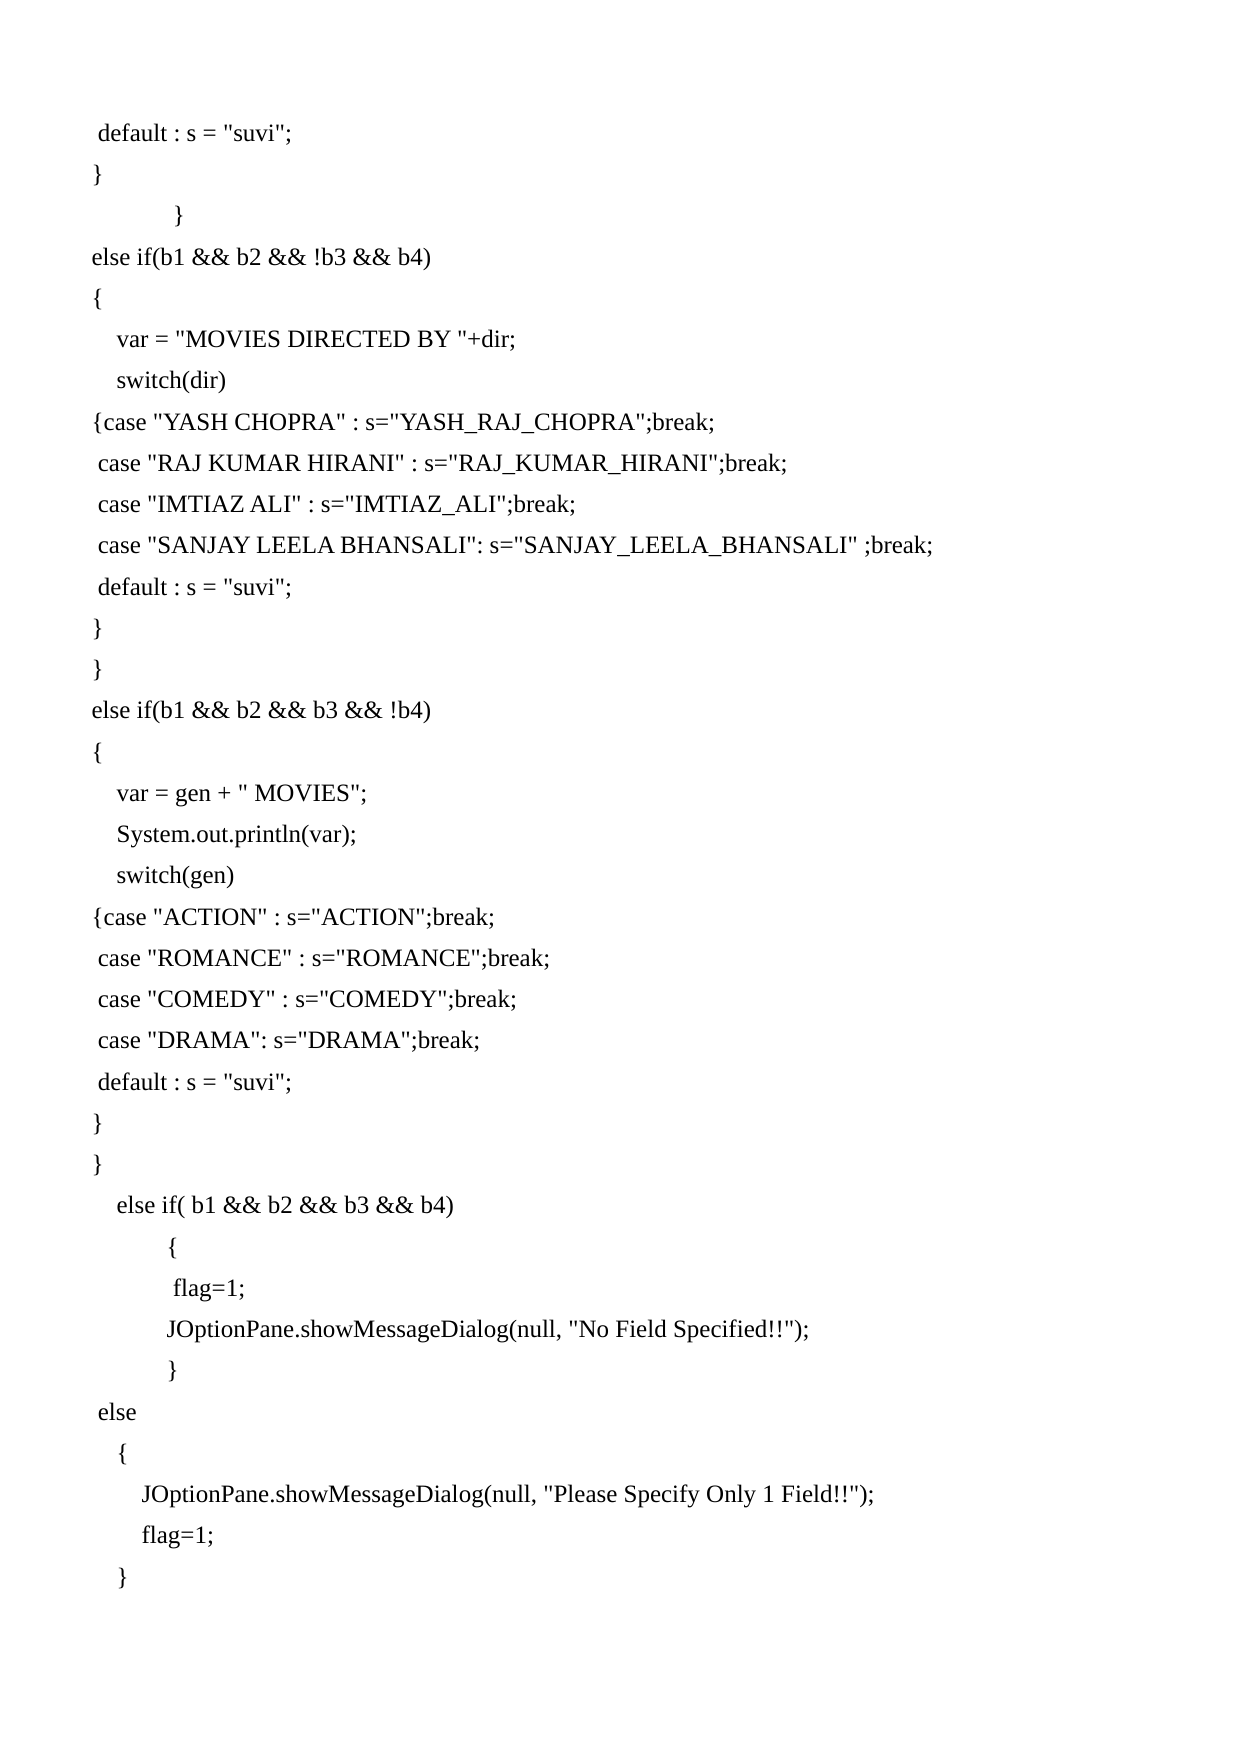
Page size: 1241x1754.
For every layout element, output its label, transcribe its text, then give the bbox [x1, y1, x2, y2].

text switch(gen) [60, 861, 1122, 889]
text case "IMTIAZ ALI" : s="IMTIAZ_ALI";break; [60, 489, 1122, 518]
text } [60, 654, 1122, 683]
text { [60, 737, 1122, 766]
text {case "YASH CHOPRA" : s="YASH_RAJ_CHOPRA";break; [60, 407, 1122, 436]
text } [60, 159, 1122, 188]
text } [60, 1562, 1122, 1591]
text } [60, 1108, 1122, 1137]
text switch(dir) [60, 366, 1122, 394]
text case "ROMANCE" : s="ROMANCE";break; [60, 943, 1122, 972]
text else if(b1 && b2 && b3 && !b4) [60, 696, 1122, 724]
text System.out.println(var); [60, 819, 1122, 848]
text { [60, 1232, 1122, 1261]
text flag=1; [60, 1273, 1122, 1302]
text var = "MOVIES DIRECTED BY "+dir; [60, 324, 1122, 353]
text default : s = "suvi"; [60, 1067, 1122, 1096]
text case "COMEDY" : s="COMEDY";break; [60, 984, 1122, 1013]
text case "RAJ KUMAR HIRANI" : s="RAJ_KUMAR_HIRANI";break; [60, 448, 1122, 477]
text } [60, 1356, 1122, 1384]
text } [60, 1149, 1122, 1178]
text {case "ACTION" : s="ACTION";break; [60, 902, 1122, 931]
text flag=1; [60, 1521, 1122, 1549]
text default : s = "suvi"; [60, 118, 1122, 147]
text else if(b1 && b2 && !b3 && b4) [60, 242, 1122, 271]
text case "SANJAY LEELA BHANSALI": s="SANJAY_LEELA_BHANSALI" ;break; [60, 531, 1122, 559]
text } [60, 201, 1122, 229]
text else [60, 1397, 1122, 1426]
text default : s = "suvi"; [60, 572, 1122, 601]
text case "DRAMA": s="DRAMA";break; [60, 1026, 1122, 1054]
text JOptionPane.showMessageDialog(null, "No Field Specified!!"); [60, 1314, 1122, 1343]
text { [60, 283, 1122, 312]
text } [60, 613, 1122, 642]
text var = gen + " MOVIES"; [60, 778, 1122, 807]
text else if( b1 && b2 && b3 && b4) [60, 1191, 1122, 1219]
text { [60, 1438, 1122, 1467]
text JOptionPane.showMessageDialog(null, "Please Specify Only 1 Field!!"); [60, 1479, 1122, 1508]
